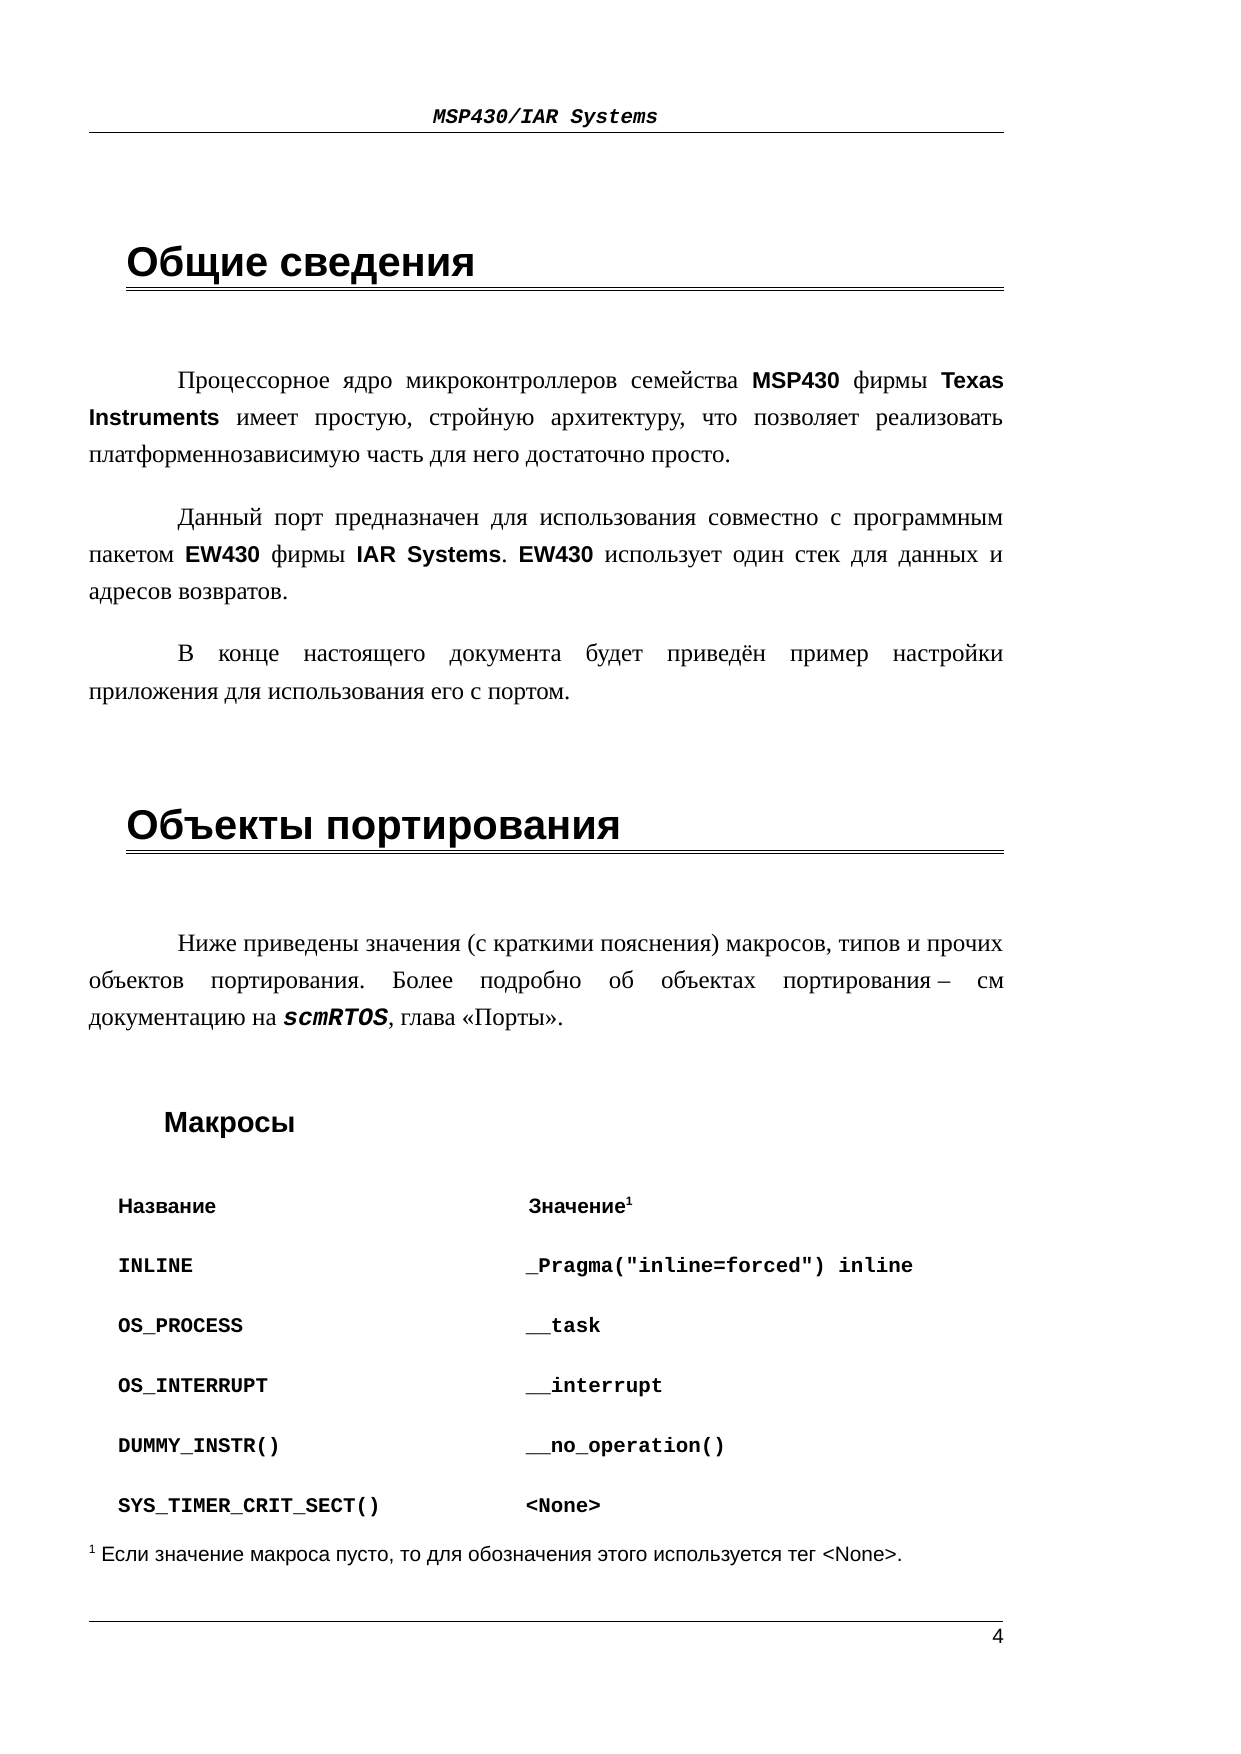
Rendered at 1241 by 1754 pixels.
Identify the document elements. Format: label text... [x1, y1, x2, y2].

table_cell <None> [449, 1477, 1004, 1524]
text Процессорное ядро микроконтроллеров семейства MSP430 фирмы Texas Instruments имеет простую, стройную архитектуру, что позволяет реализовать платформеннозависимую часть для него достаточно просто. [88, 365, 1004, 468]
table_cell SYS_TIMER_CRIT_SECT() [89, 1477, 449, 1524]
table_cell _Pragma("inline=forced") inline [449, 1236, 1004, 1297]
table_cell __task [449, 1297, 1004, 1357]
subtitle Общие сведения [126, 237, 1004, 287]
text В конце настоящего документа будет приведён пример настройки приложения для использования его с портом. [88, 638, 1004, 704]
table_cell OS_PROCESS [89, 1297, 449, 1357]
text Данный порт предназначен для использования совместно с программным пакетом EW430 фирмы IAR Systems. EW430 использует один стек для данных и адресов возвратов. [88, 502, 1004, 605]
table_cell __interrupt [449, 1357, 1004, 1417]
text Ниже приведены значения (с краткими пояснения) макросов, типов и прочих объектов портирования. Более подробно об объектах портирования – см документацию на scmRTOS, глава «Порты». [88, 928, 1004, 1033]
subtitle Макросы [163, 1105, 886, 1138]
table_cell __no_operation() [449, 1417, 1004, 1477]
table_cell OS_INTERRUPT [89, 1357, 449, 1417]
table_header Значение [449, 1176, 1004, 1236]
table_cell DUMMY_INSTR() [89, 1417, 449, 1477]
subtitle Объекты портирования [126, 801, 1004, 850]
table_cell INLINE [89, 1236, 449, 1297]
table_header Название [89, 1176, 449, 1236]
